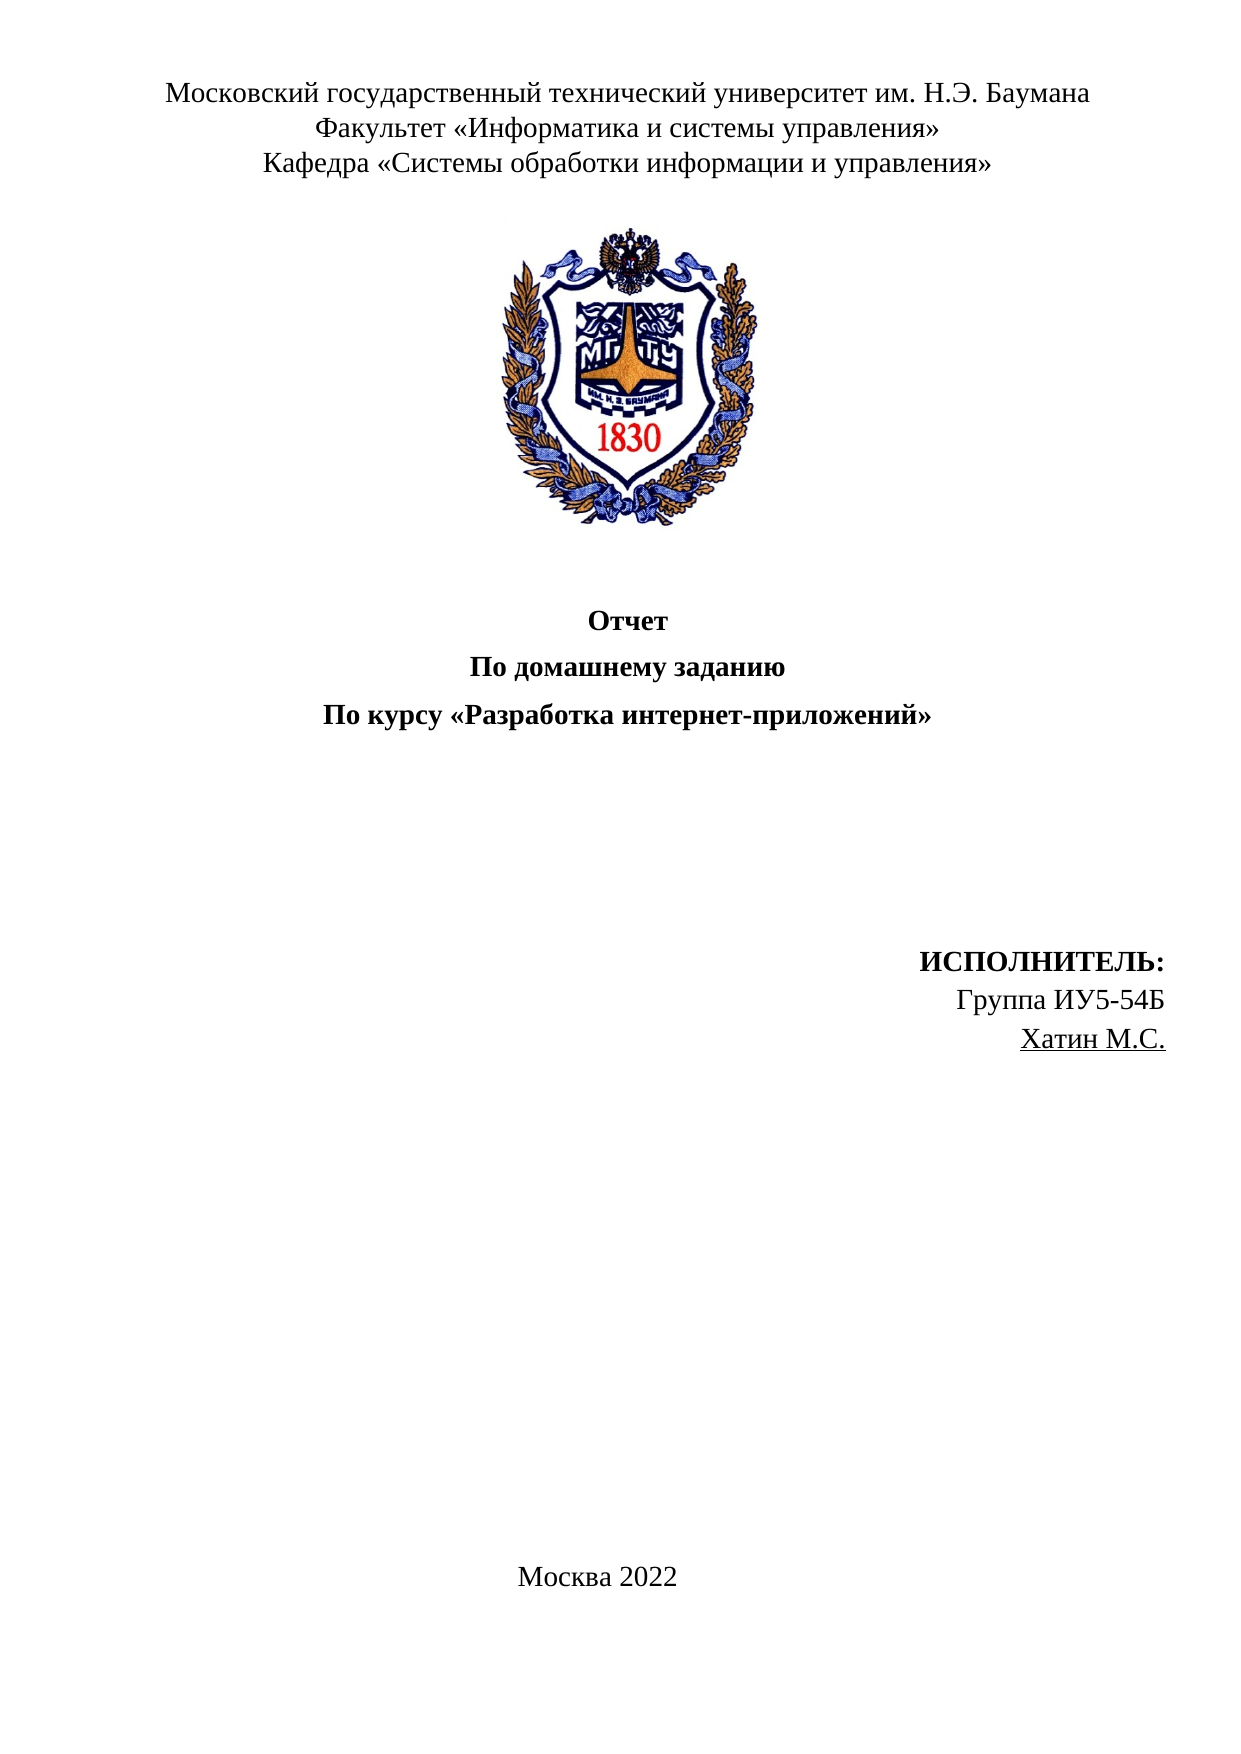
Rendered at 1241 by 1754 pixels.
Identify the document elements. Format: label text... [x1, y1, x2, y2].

text Москва 2022 [75, 1559, 1165, 1592]
text Московский государственный технический университет им. Н.Э. Баумана [75, 75, 1165, 108]
text Факультет «Информатика и системы управления» [75, 110, 1165, 144]
text По курсу «Разработка интернет-приложений» [75, 697, 1165, 731]
text Хатин М.С. [75, 1021, 1165, 1054]
picture [495, 215, 760, 532]
text Группа ИУ5-54Б [75, 982, 1165, 1016]
text По домашнему заданию [75, 649, 1165, 683]
text ИСПОЛНИТЕЛЬ: [75, 944, 1165, 977]
text Кафедра «Системы обработки информации и управления» [75, 145, 1165, 179]
text Отчет [75, 603, 1165, 637]
